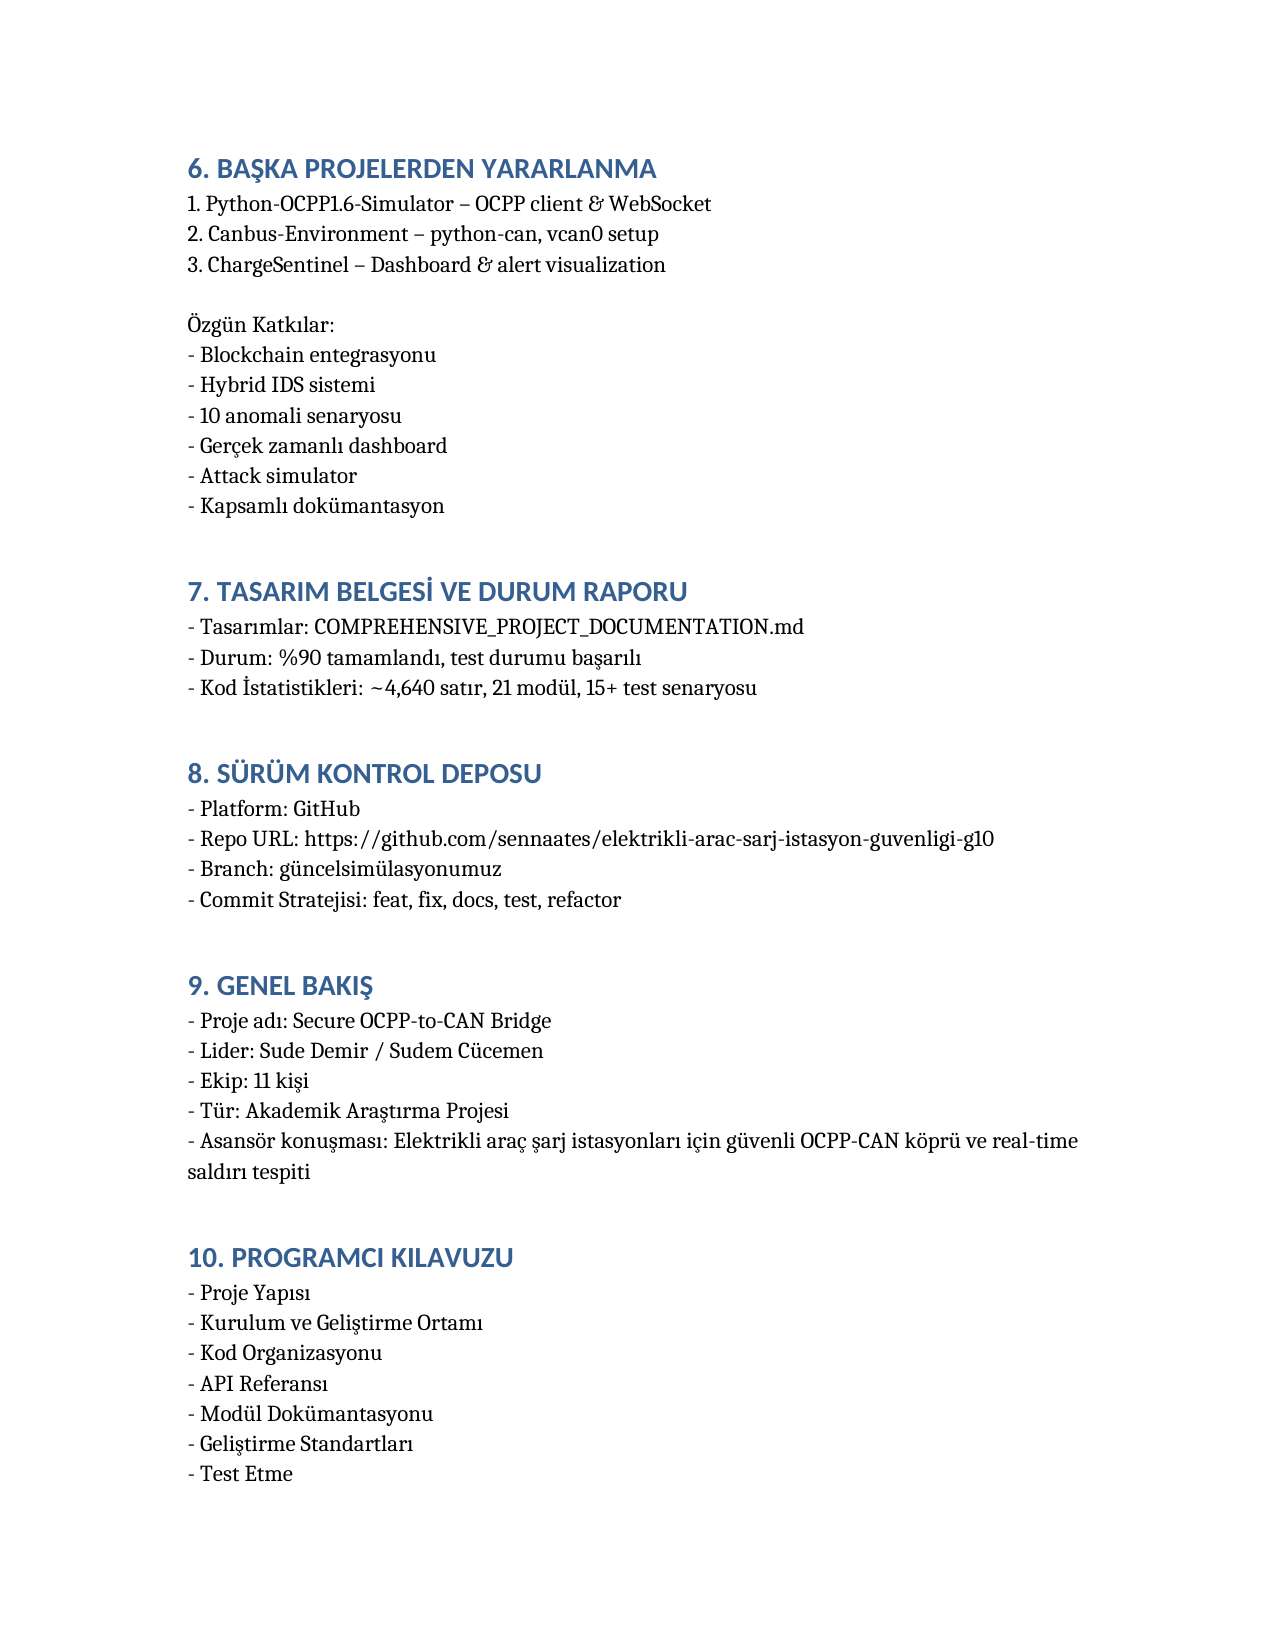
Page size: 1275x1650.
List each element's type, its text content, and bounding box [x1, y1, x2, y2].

text 1. Python-OCPP1.6-Simulator – OCPP client & WebSocket 2. Canbus-Environment – python-can, vcan0 setup 3. ChargeSentinel – Dashboard & alert visualization Özgün Katkılar: - Blockchain entegrasyonu - Hybrid IDS sistemi - 10 anomali senaryosu - Gerçek zamanlı dashboard - Attack simulator - Kapsamlı dokümantasyon [187, 191, 1087, 519]
subtitle 7. TASARIM BELGESİ VE DURUM RAPORU [187, 573, 1087, 609]
text - Tasarımlar: COMPREHENSIVE_PROJECT_DOCUMENTATION.md - Durum: %90 tamamlandı, test durumu başarılı - Kod İstatistikleri: ~4,640 satır, 21 modül, 15+ test senaryosu [187, 614, 1087, 701]
text - Proje adı: Secure OCPP-to-CAN Bridge - Lider: Sude Demir / Sudem Cücemen - Ekip: 11 kişi - Tür: Akademik Araştırma Projesi - Asansör konuşması: Elektrikli araç şarj istasyonları için güvenli OCPP-CAN köprü ve real-time saldırı tespiti [187, 1007, 1087, 1185]
text - Proje Yapısı - Kurulum ve Geliştirme Ortamı - Kod Organizasyonu - API Referansı - Modül Dokümantasyonu - Geliştirme Standartları - Test Etme [187, 1280, 1087, 1487]
subtitle 8. SÜRÜM KONTROL DEPOSU [187, 755, 1087, 790]
subtitle 9. GENEL BAKIŞ [187, 967, 1087, 1002]
subtitle 10. PROGRAMCI KILAVUZU [187, 1239, 1087, 1274]
subtitle 6. BAŞKA PROJELERDEN YARARLANMA [187, 150, 1087, 186]
text - Platform: GitHub - Repo URL: https://github.com/sennaates/elektrikli-arac-sarj-istasyon-guvenligi-g10 - Branch: güncelsimülasyonumuz - Commit Stratejisi: feat, fix, docs, test, refactor [187, 796, 1087, 913]
